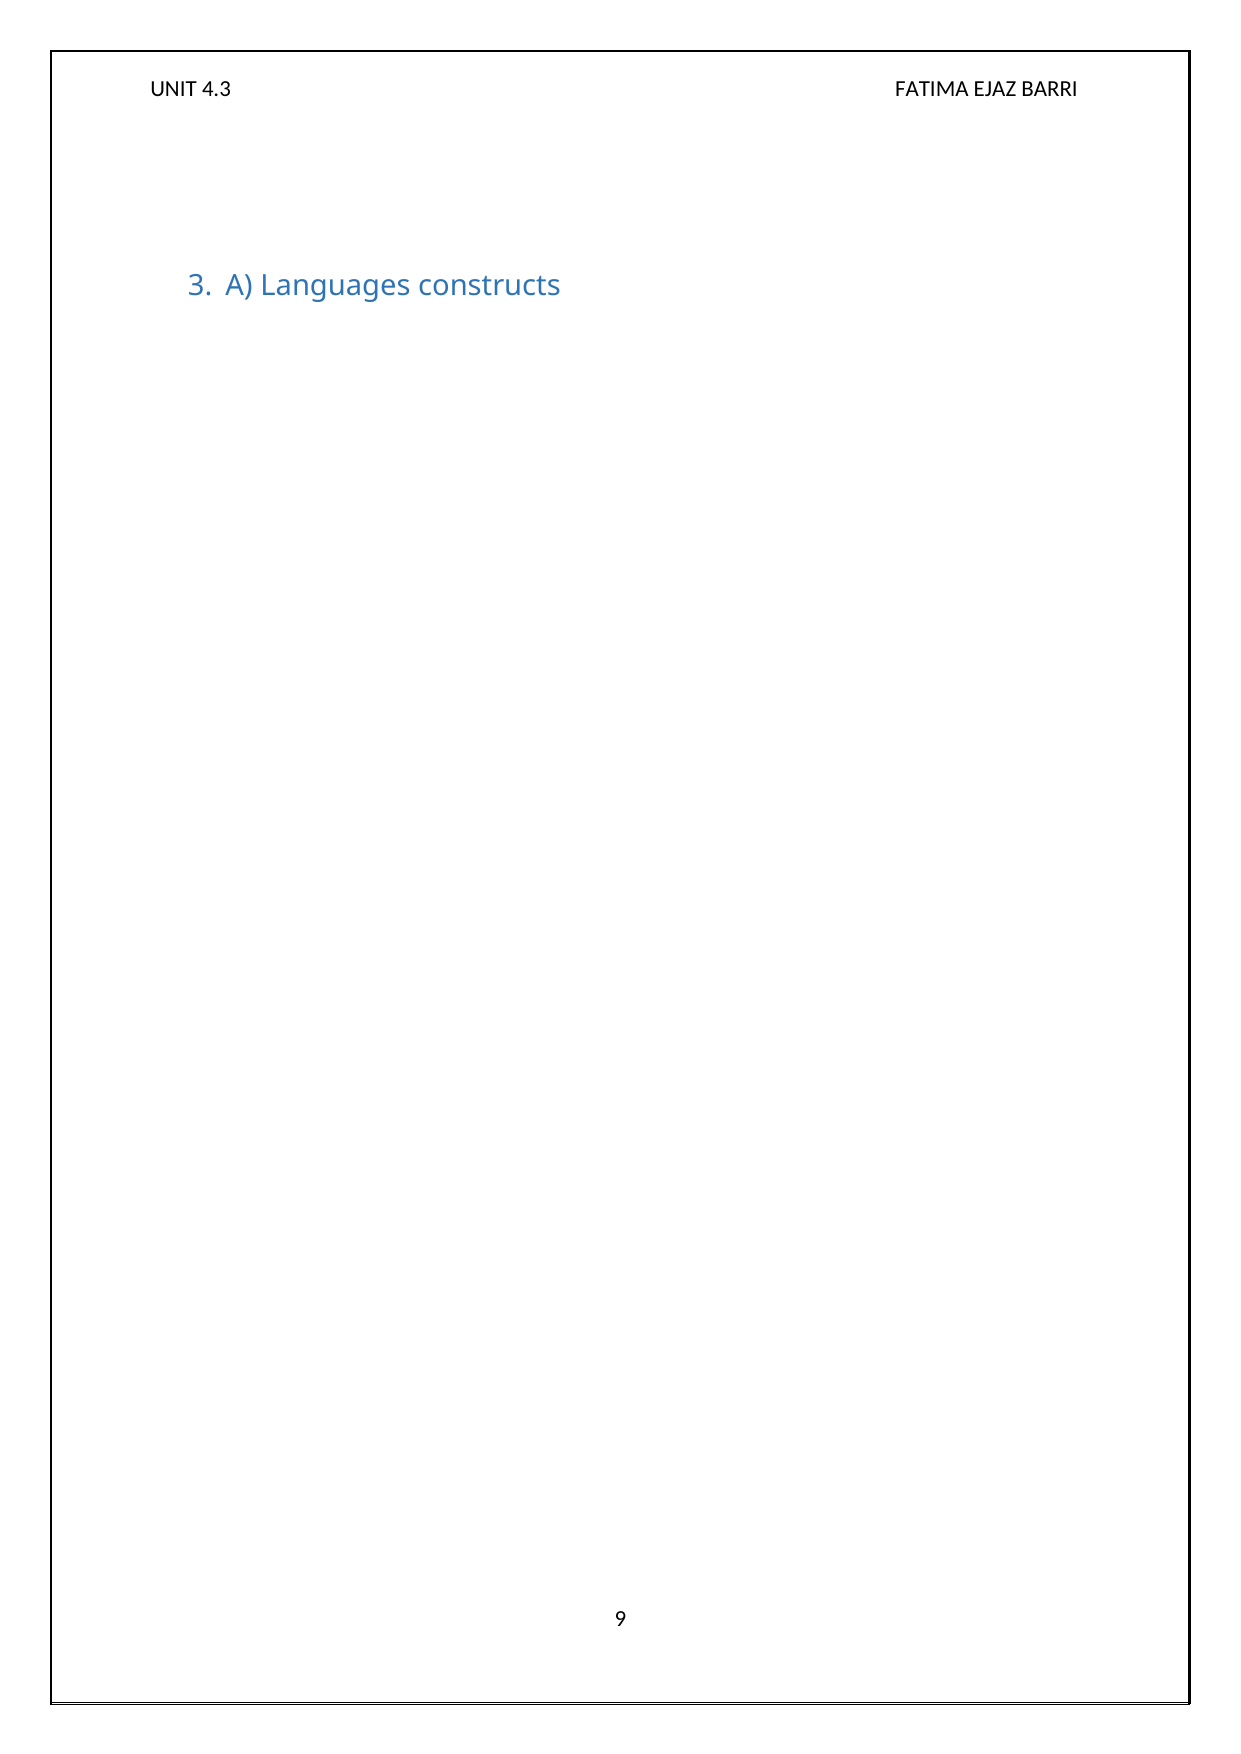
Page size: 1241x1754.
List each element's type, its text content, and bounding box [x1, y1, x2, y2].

subtitle A) Languages constructs [188, 264, 1090, 304]
